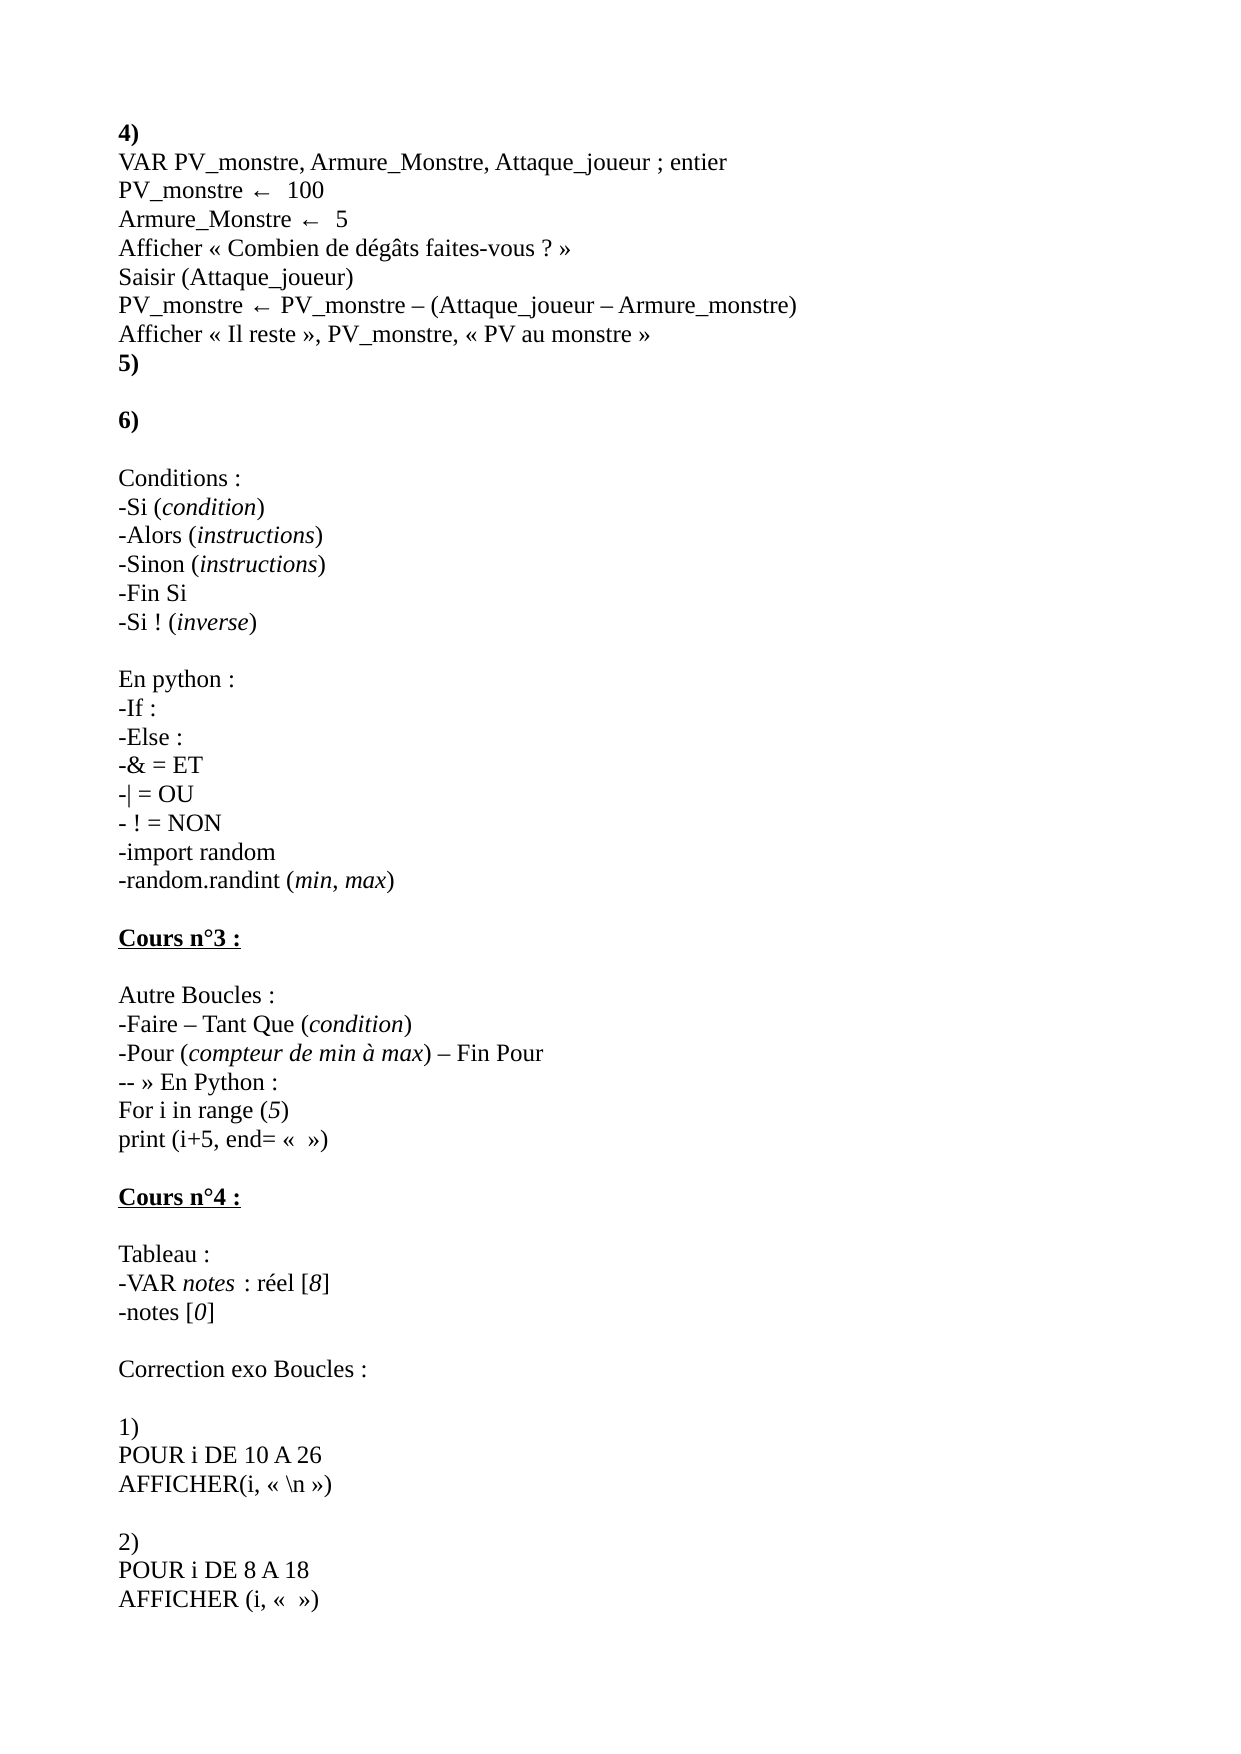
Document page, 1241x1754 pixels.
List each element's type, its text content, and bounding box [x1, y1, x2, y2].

text 1) [118, 1412, 1122, 1441]
text -import random [118, 837, 1122, 866]
text -| = OU [118, 779, 1122, 808]
text -Fin Si [118, 578, 1122, 607]
text -VAR notes : réel [8] [118, 1268, 1122, 1297]
text Afficher « Combien de dégâts faites-vous ? » [118, 233, 1122, 262]
text AFFICHER(i, « \n ») [118, 1469, 1122, 1498]
text 4) [118, 118, 1122, 147]
text 5) [118, 348, 1122, 377]
text En python : [118, 664, 1122, 693]
text -If : [118, 693, 1122, 722]
text POUR i DE 8 A 18 [118, 1556, 1122, 1584]
text -Sinon (instructions) [118, 549, 1122, 578]
text PV_monstre ← 100 [118, 176, 1122, 204]
text -Pour (compteur de min à max) – Fin Pour [118, 1038, 1122, 1067]
text Autre Boucles : [118, 981, 1122, 1009]
text Tableau : [118, 1239, 1122, 1268]
text Correction exo Boucles : [118, 1354, 1122, 1383]
text -- » En Python : [118, 1067, 1122, 1096]
text 2) [118, 1527, 1122, 1556]
text print (i+5, end= « ») [118, 1124, 1122, 1153]
text - ! = NON [118, 808, 1122, 837]
text VAR PV_monstre, Armure_Monstre, Attaque_joueur ; entier [118, 147, 1122, 176]
text -Else : [118, 722, 1122, 751]
text For i in range (5) [118, 1096, 1122, 1124]
text Armure_Monstre ← 5 [118, 204, 1122, 233]
text PV_monstre ← PV_monstre – (Attaque_joueur – Armure_monstre) [118, 291, 1122, 319]
text Saisir (Attaque_joueur) [118, 262, 1122, 291]
text -Faire – Tant Que (condition) [118, 1009, 1122, 1038]
text AFFICHER (i, « ») [118, 1584, 1122, 1613]
text Afficher « Il reste », PV_monstre, « PV au monstre » [118, 319, 1122, 348]
text -Alors (instructions) [118, 521, 1122, 549]
text -Si ! (inverse) [118, 607, 1122, 636]
text -& = ET [118, 751, 1122, 779]
text -Si (condition) [118, 492, 1122, 521]
text POUR i DE 10 A 26 [118, 1441, 1122, 1469]
text 6) [118, 406, 1122, 434]
text -notes [0] [118, 1297, 1122, 1326]
text -random.randint (min, max) [118, 866, 1122, 894]
text Conditions : [118, 463, 1122, 492]
text Cours n°4 : [118, 1182, 1122, 1211]
text Cours n°3 : [118, 923, 1122, 952]
